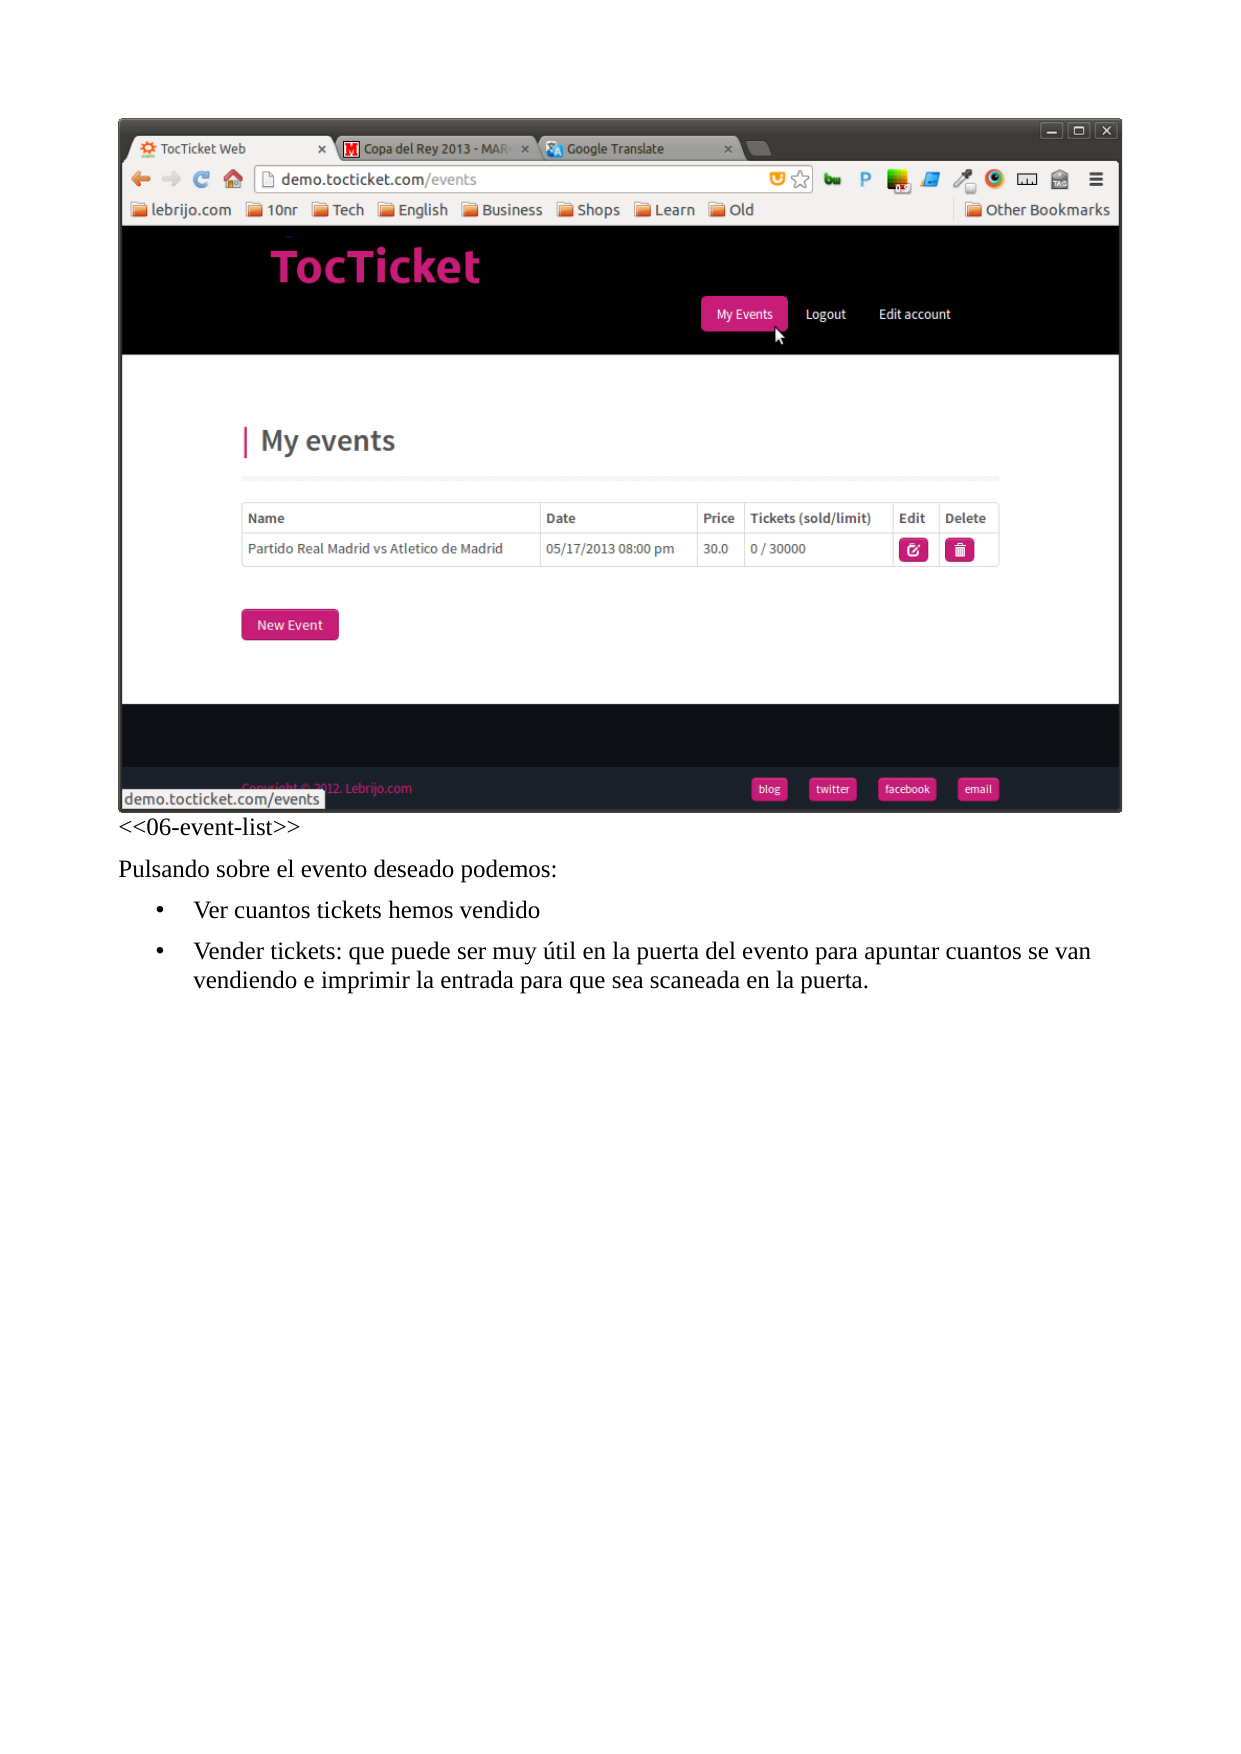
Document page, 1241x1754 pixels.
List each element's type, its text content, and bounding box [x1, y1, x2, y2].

list Vender tickets: que puede ser muy útil en la puerta del evento para apuntar cuantos se van vendiendo e imprimir la entrada para que sea scaneada en la puerta. [156, 936, 1122, 994]
list Ver cuantos tickets hemos vendido [156, 895, 1122, 924]
text <<06-event-list>> [118, 813, 1122, 841]
picture [118, 118, 1123, 813]
text Pulsando sobre el evento deseado podemos: [118, 854, 1122, 882]
